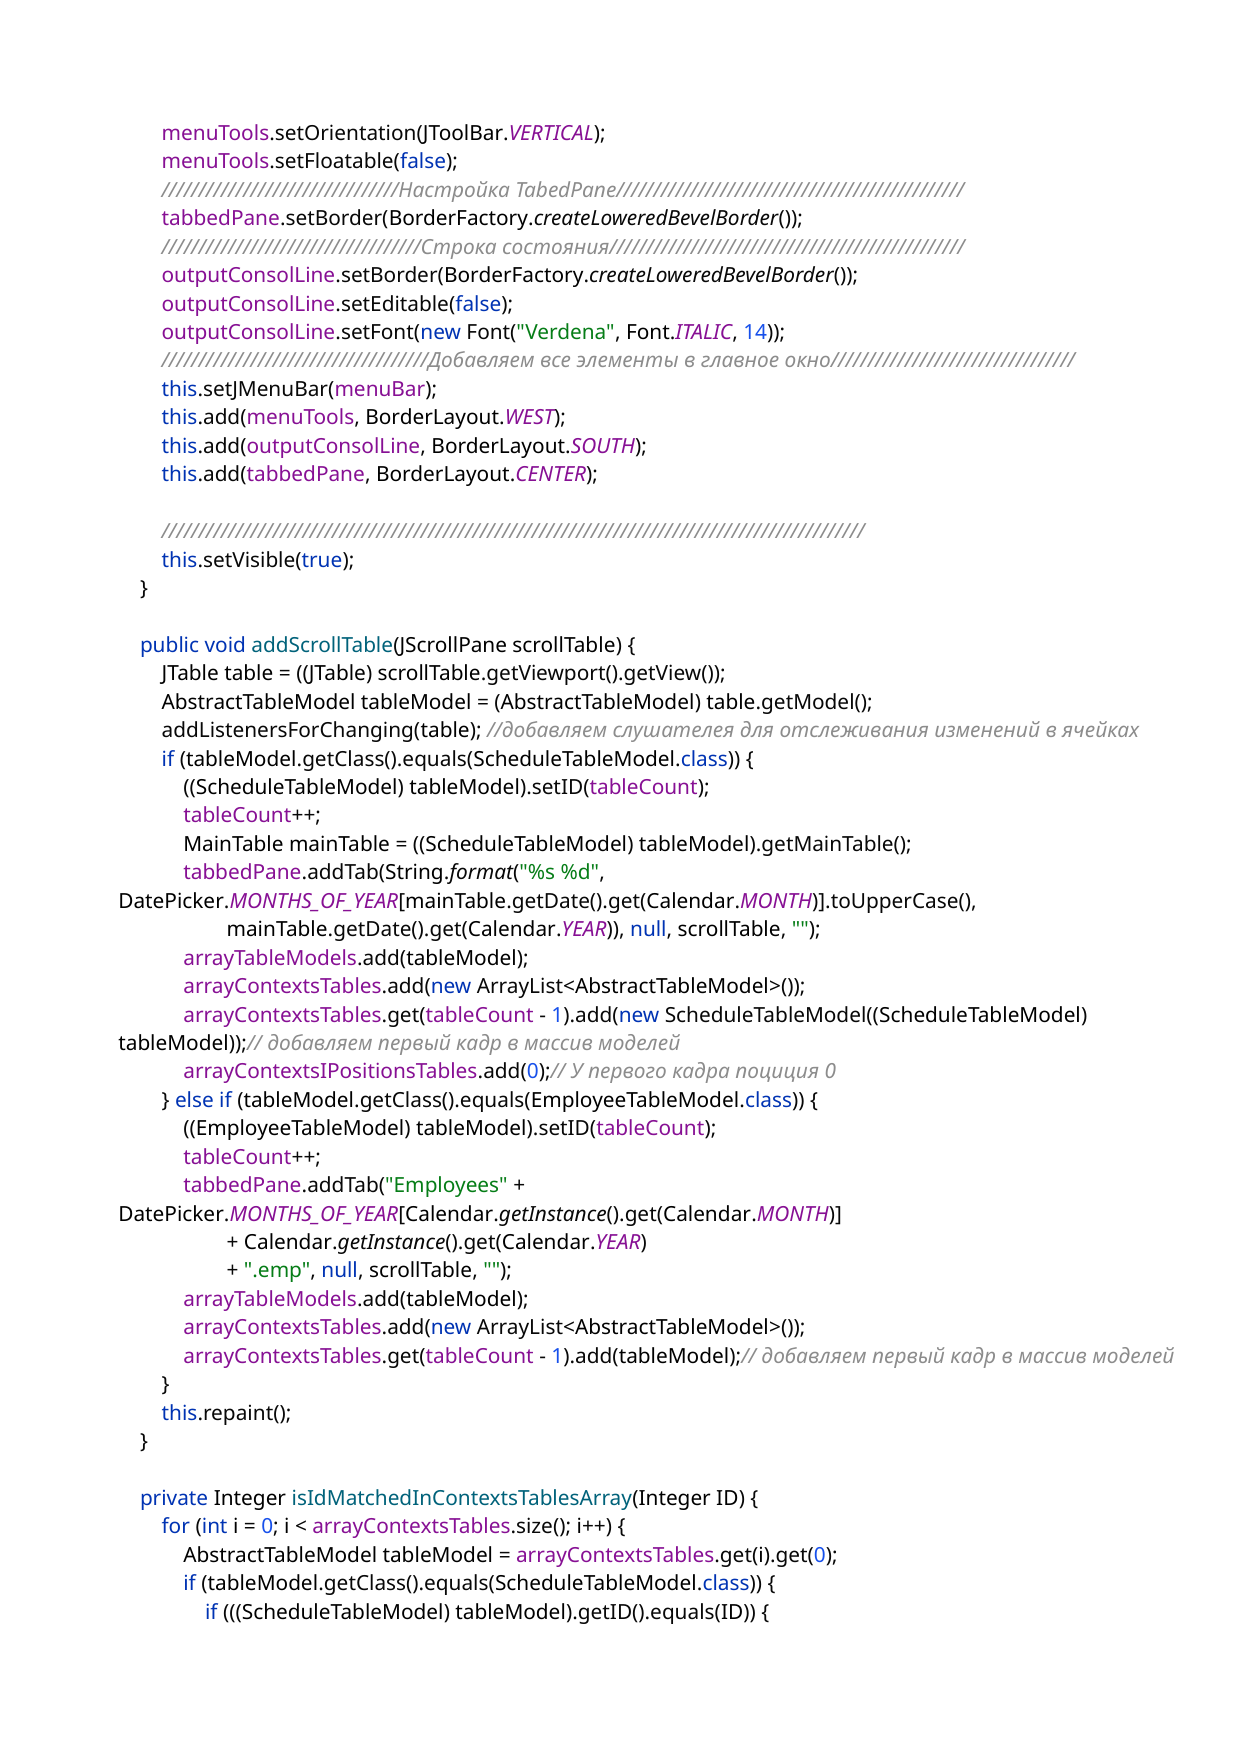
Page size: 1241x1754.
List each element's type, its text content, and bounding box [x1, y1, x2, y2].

text menuTools.setOrientation(JToolBar.VERTICAL); menuTools.setFloatable(false); ////////////////////////////////Настройка TabedPane/////////////////////////////////////////////// tabbedPane.setBorder(BorderFactory.createLoweredBevelBorder()); ///////////////////////////////////Строка состояния//////////////////////////////////////////////// outputConsolLine.setBorder(BorderFactory.createLoweredBevelBorder()); outputConsolLine.setEditable(false); outputConsolLine.setFont(new Font("Verdena", Font.ITALIC, 14)); ////////////////////////////////////Добавляем все элементы в главное окно///////////////////////////////// this.setJMenuBar(menuBar); this.add(menuTools, BorderLayout.WEST); this.add(outputConsolLine, BorderLayout.SOUTH); this.add(tabbedPane, BorderLayout.CENTER); /////////////////////////////////////////////////////////////////////////////////////////////// this.setVisible(true); } public void addScrollTable(JScrollPane scrollTable) { JTable table = ((JTable) scrollTable.getViewport().getView()); AbstractTableModel tableModel = (AbstractTableModel) table.getModel(); addListenersForChanging(table); //добавляем слушателея для отслеживания изменений в ячейках if (tableModel.getClass().equals(ScheduleTableModel.class)) { ((ScheduleTableModel) tableModel).setID(tableCount); tableCount++; MainTable mainTable = ((ScheduleTableModel) tableModel).getMainTable(); tabbedPane.addTab(String.format("%s %d", DatePicker.MONTHS_OF_YEAR[mainTable.getDate().get(Calendar.MONTH)].toUpperCase(), mainTable.getDate().get(Calendar.YEAR)), null, scrollTable, ""); arrayTableModels.add(tableModel); arrayContextsTables.add(new ArrayList<AbstractTableModel>()); arrayContextsTables.get(tableCount - 1).add(new ScheduleTableModel((ScheduleTableModel) tableModel));// добавляем первый кадр в массив моделей arrayContextsIPositionsTables.add(0);// У первого кадра поциция 0 } else if (tableModel.getClass().equals(EmployeeTableModel.class)) { ((EmployeeTableModel) tableModel).setID(tableCount); tableCount++; tabbedPane.addTab("Employees" + DatePicker.MONTHS_OF_YEAR[Calendar.getInstance().get(Calendar.MONTH)] + Calendar.getInstance().get(Calendar.YEAR) + ".emp", null, scrollTable, ""); arrayTableModels.add(tableModel); arrayContextsTables.add(new ArrayList<AbstractTableModel>()); arrayContextsTables.get(tableCount - 1).add(tableModel);// добавляем первый кадр в массив моделей } this.repaint(); } private Integer isIdMatchedInContextsTablesArray(Integer ID) { for (int i = 0; i < arrayContextsTables.size(); i++) { AbstractTableModel tableModel = arrayContextsTables.get(i).get(0); if (tableModel.getClass().equals(ScheduleTableModel.class)) { if (((ScheduleTableModel) tableModel).getID().equals(ID)) { [118, 118, 1176, 1625]
